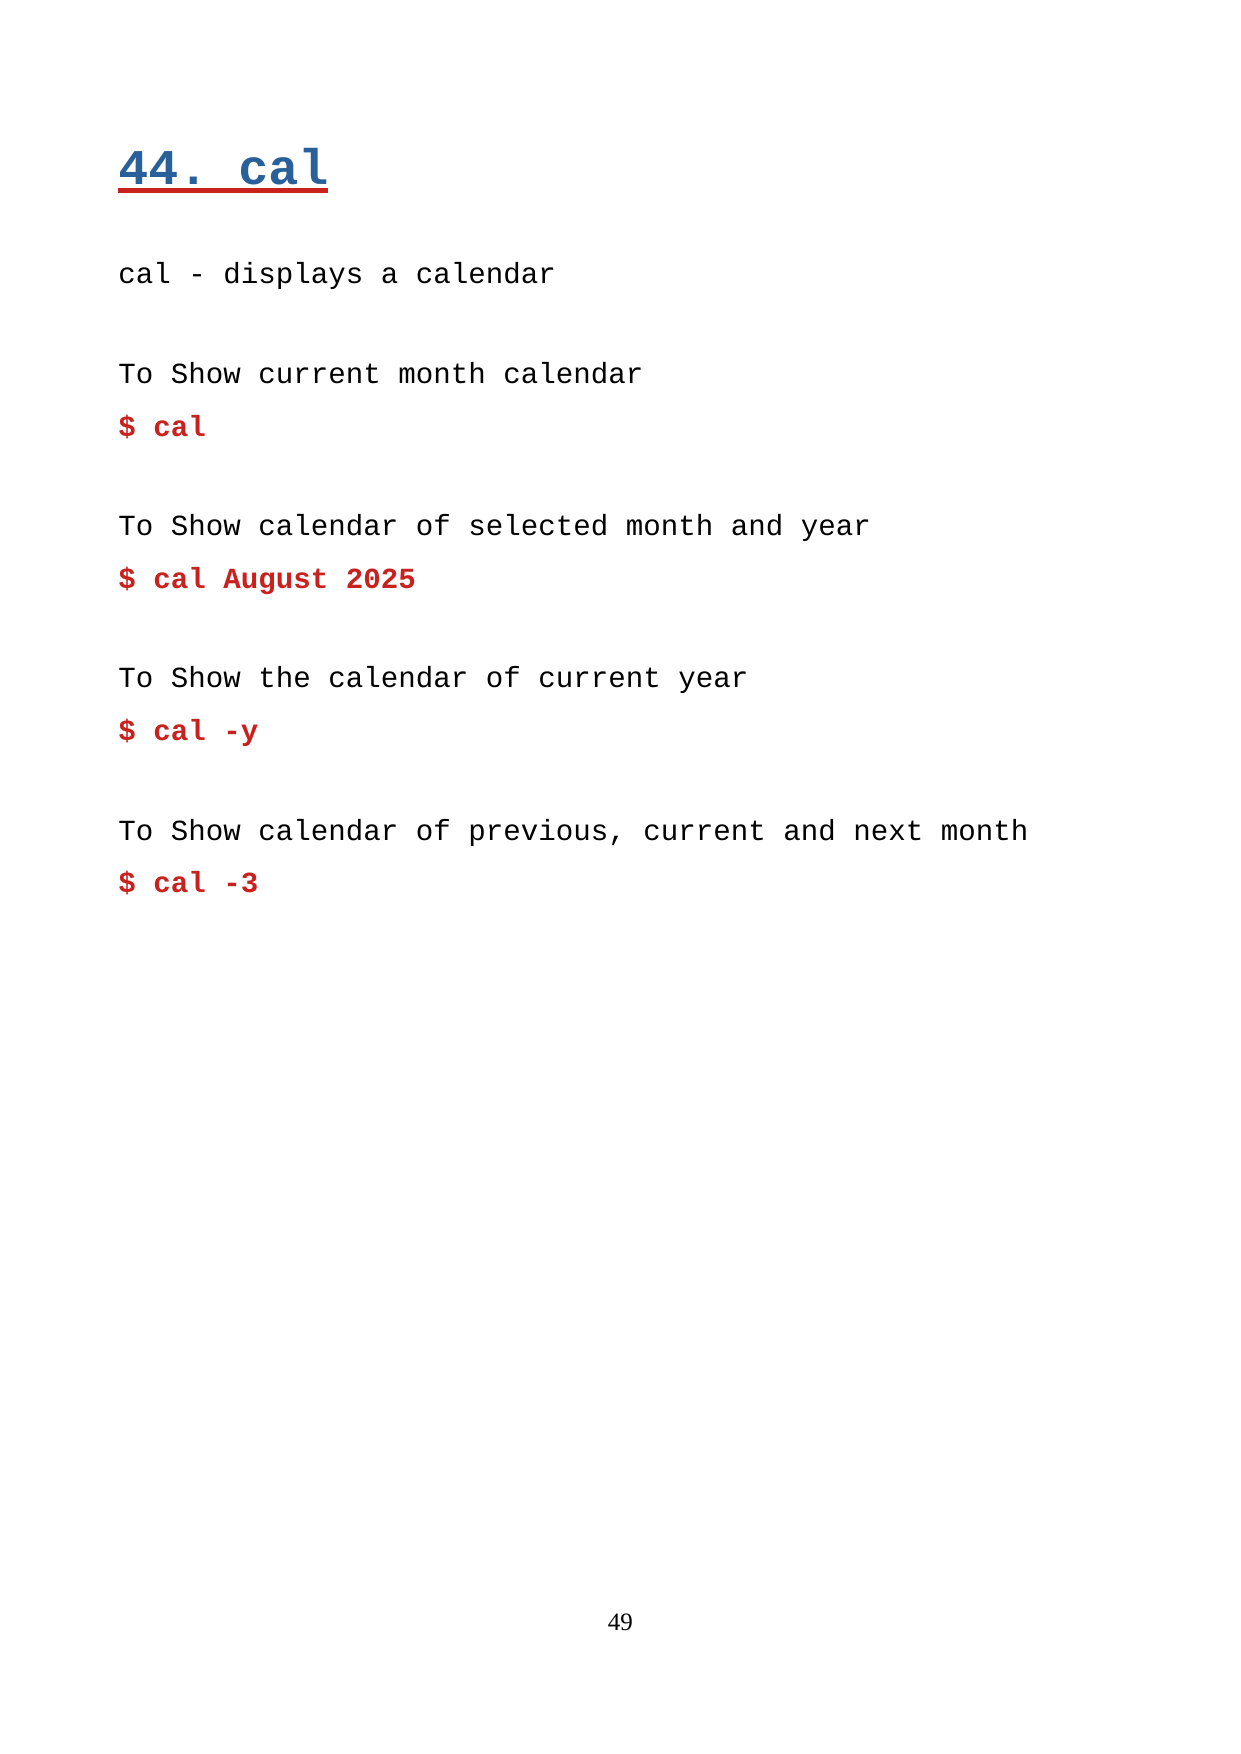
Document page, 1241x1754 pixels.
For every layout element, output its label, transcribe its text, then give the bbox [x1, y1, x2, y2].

subtitle 44. cal [118, 143, 1122, 200]
text To Show calendar of selected month and year [118, 511, 1122, 544]
text To Show calendar of previous, current and next month [118, 816, 1122, 849]
text $ cal [118, 412, 1122, 445]
text $ cal -3 [118, 868, 1122, 901]
text $ cal -y [118, 716, 1122, 749]
text To Show the calendar of current year [118, 663, 1122, 697]
text cal - displays a calendar [118, 259, 1122, 292]
text To Show current month calendar [118, 359, 1122, 392]
text $ cal August 2025 [118, 564, 1122, 597]
